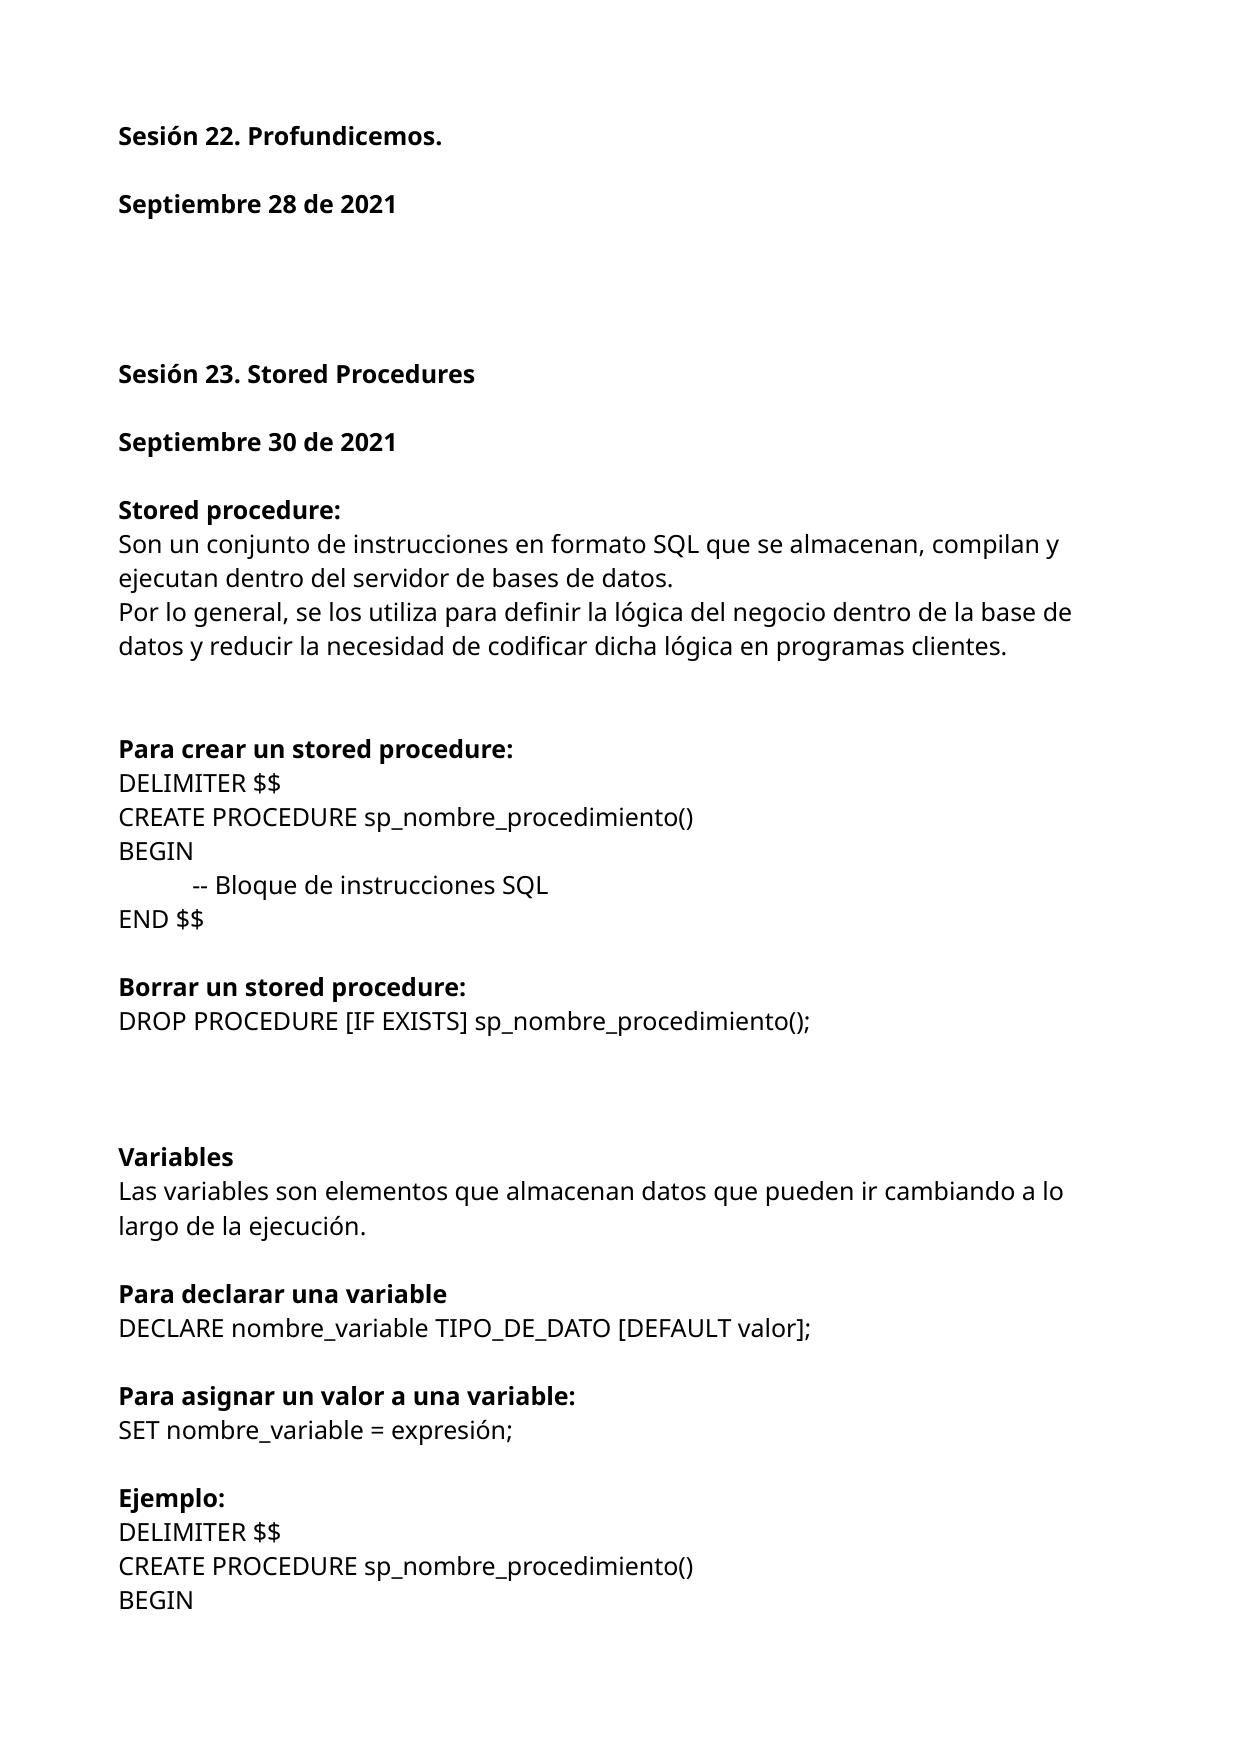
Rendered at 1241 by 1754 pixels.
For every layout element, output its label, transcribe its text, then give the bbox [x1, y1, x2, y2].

text CREATE PROCEDURE sp_nombre_procedimiento() [118, 1549, 1122, 1583]
text Sesión 22. Profundicemos. [118, 118, 1122, 152]
text Stored procedure: [118, 493, 1122, 527]
text DELIMITER $$ [118, 1515, 1122, 1549]
text DROP PROCEDURE [IF EXISTS] sp_nombre_procedimiento(); [118, 1004, 1122, 1038]
text END $$ [118, 902, 1122, 936]
text DELIMITER $$ [118, 765, 1122, 799]
text -- Bloque de instrucciones SQL [118, 867, 1122, 902]
text DECLARE nombre_variable TIPO_DE_DATO [DEFAULT valor]; [118, 1310, 1122, 1344]
text Las variables son elementos que almacenan datos que pueden ir cambiando a lo largo de la ejecución. [118, 1174, 1122, 1242]
text Sesión 23. Stored Procedures [118, 357, 1122, 391]
text BEGIN [118, 833, 1122, 867]
text Para asignar un valor a una variable: [118, 1378, 1122, 1412]
text Ejemplo: [118, 1481, 1122, 1515]
text Son un conjunto de instrucciones en formato SQL que se almacenan, compilan y ejecutan dentro del servidor de bases de datos. [118, 527, 1122, 595]
text SET nombre_variable = expresión; [118, 1412, 1122, 1447]
text Variables [118, 1140, 1122, 1174]
text BEGIN [118, 1583, 1122, 1617]
text CREATE PROCEDURE sp_nombre_procedimiento() [118, 799, 1122, 833]
text Borrar un stored procedure: [118, 970, 1122, 1004]
text Para crear un stored procedure: [118, 731, 1122, 765]
text Por lo general, se los utiliza para definir la lógica del negocio dentro de la base de datos y reducir la necesidad de codificar dicha lógica en programas clientes. [118, 595, 1122, 663]
text Septiembre 28 de 2021 [118, 186, 1122, 220]
text Septiembre 30 de 2021 [118, 425, 1122, 459]
text Para declarar una variable [118, 1276, 1122, 1310]
